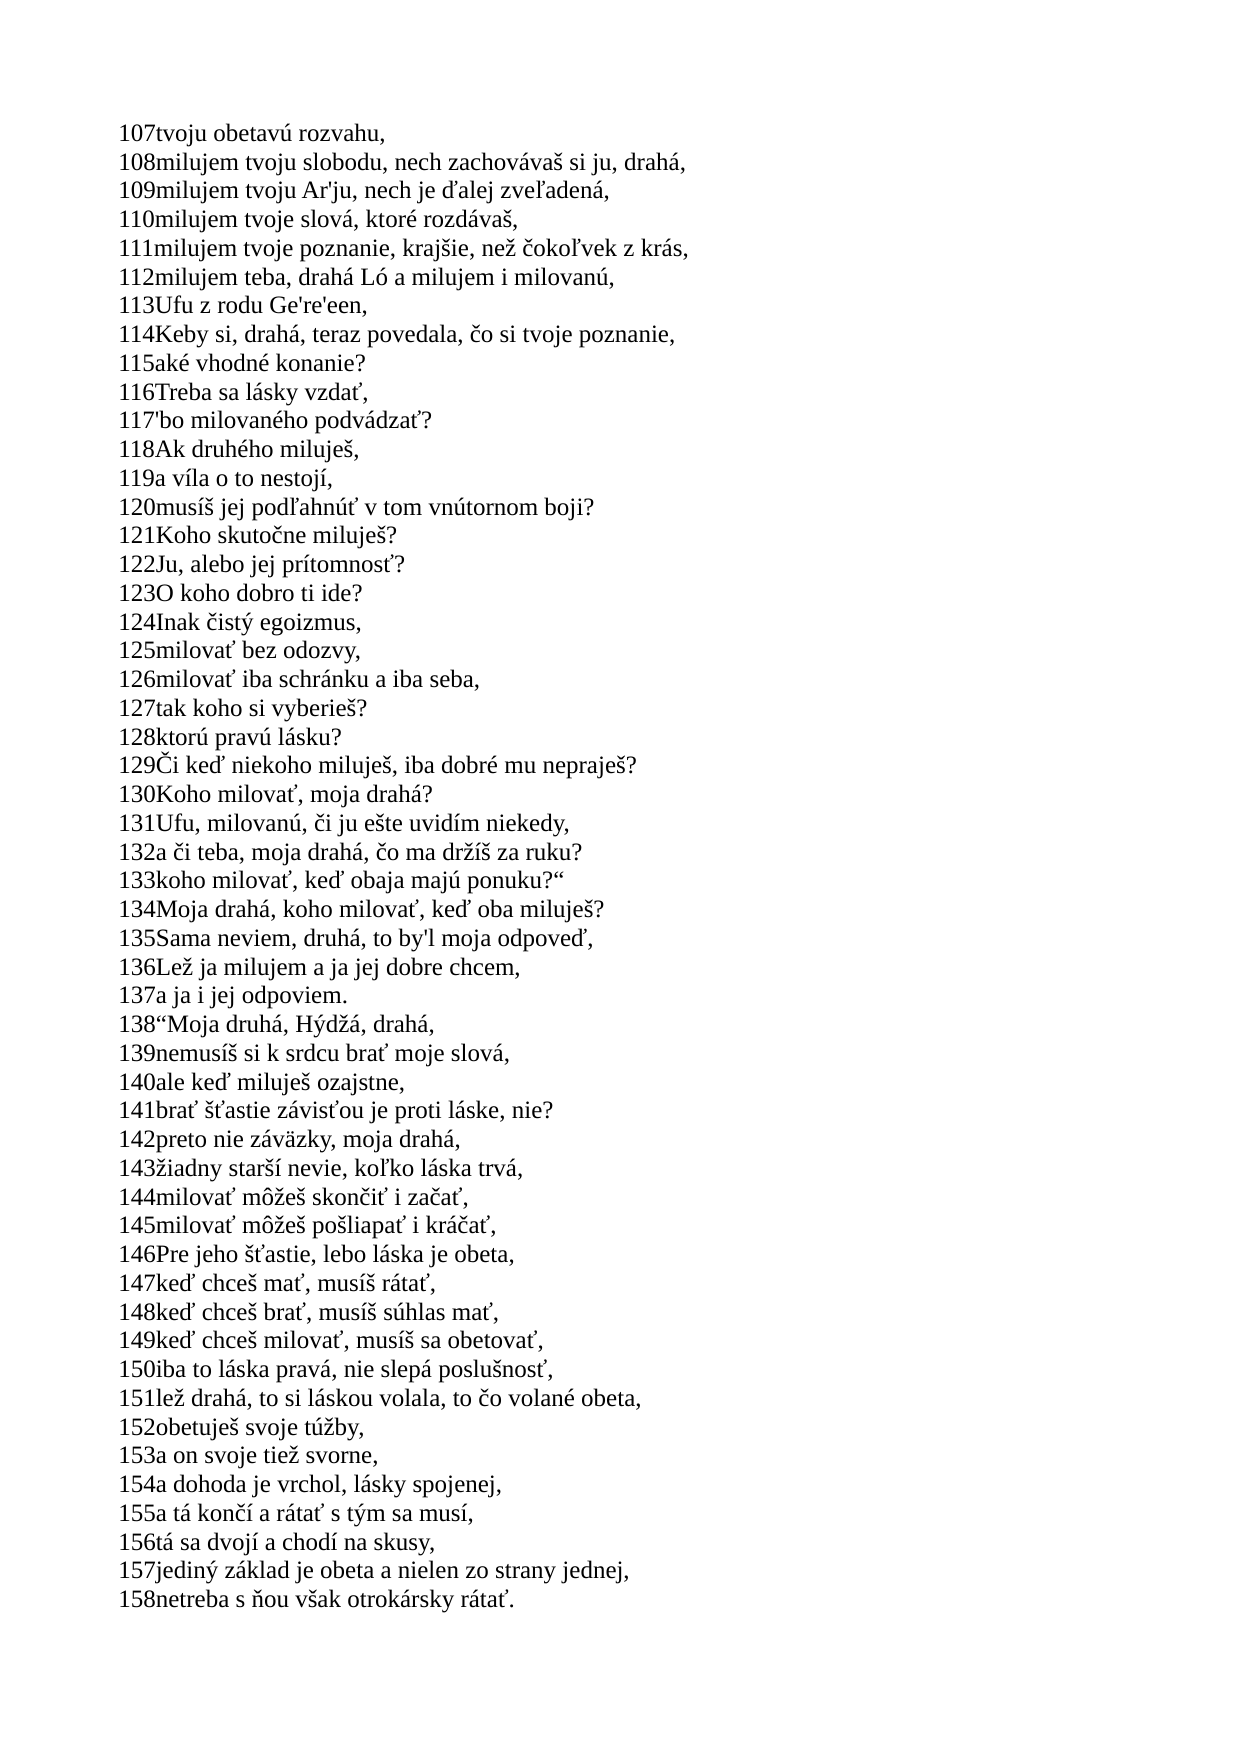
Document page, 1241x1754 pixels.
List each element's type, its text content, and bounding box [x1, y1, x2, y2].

text 118Ak druhého miluješ, [118, 434, 1122, 463]
text 148keď chceš brať, musíš súhlas mať, [118, 1297, 1122, 1326]
text 124Inak čistý egoizmus, [118, 607, 1122, 636]
text 130Koho milovať, moja drahá? [118, 779, 1122, 808]
text 126milovať iba schránku a iba seba, [118, 664, 1122, 693]
text 128ktorú pravú lásku? [118, 722, 1122, 751]
text 117'bo milovaného podvádzať? [118, 406, 1122, 434]
text 150iba to láska pravá, nie slepá poslušnosť, [118, 1354, 1122, 1383]
text 120musíš jej podľahnúť v tom vnútornom boji? [118, 492, 1122, 521]
text 146Pre jeho šťastie, lebo láska je obeta, [118, 1239, 1122, 1268]
text 143žiadny starší nevie, koľko láska trvá, [118, 1153, 1122, 1182]
text 152obetuješ svoje túžby, [118, 1412, 1122, 1441]
text 112milujem teba, drahá Ló a milujem i milovanú, [118, 262, 1122, 291]
text 114Keby si, drahá, teraz povedala, čo si tvoje poznanie, [118, 319, 1122, 348]
text 142preto nie záväzky, moja drahá, [118, 1124, 1122, 1153]
text 131Ufu, milovanú, či ju ešte uvidím niekedy, [118, 808, 1122, 837]
text 139nemusíš si k srdcu brať moje slová, [118, 1038, 1122, 1067]
text 133koho milovať, keď obaja majú ponuku?“ [118, 866, 1122, 894]
text 122Ju, alebo jej prítomnosť? [118, 549, 1122, 578]
text 153a on svoje tiež svorne, [118, 1441, 1122, 1469]
text 123O koho dobro ti ide? [118, 578, 1122, 607]
text 119a víla o to nestojí, [118, 463, 1122, 492]
text 132a či teba, moja drahá, čo ma držíš za ruku? [118, 837, 1122, 866]
text 115aké vhodné konanie? [118, 348, 1122, 377]
text 138“Moja druhá, Hýdžá, drahá, [118, 1009, 1122, 1038]
text 141brať šťastie závisťou je proti láske, nie? [118, 1096, 1122, 1124]
text 111milujem tvoje poznanie, krajšie, než čokoľvek z krás, [118, 233, 1122, 262]
text 158netreba s ňou však otrokársky rátať. [118, 1584, 1122, 1613]
text 116Treba sa lásky vzdať, [118, 377, 1122, 406]
text 129Či keď niekoho miluješ, iba dobré mu nepraješ? [118, 751, 1122, 779]
text 121Koho skutočne miluješ? [118, 521, 1122, 549]
text 157jediný základ je obeta a nielen zo strany jednej, [118, 1556, 1122, 1584]
text 154a dohoda je vrchol, lásky spojenej, [118, 1469, 1122, 1498]
text 136Lež ja milujem a ja jej dobre chcem, [118, 952, 1122, 981]
text 113Ufu z rodu Ge're'een, [118, 291, 1122, 319]
text 151lež drahá, to si láskou volala, to čo volané obeta, [118, 1383, 1122, 1412]
text 134Moja drahá, koho milovať, keď oba miluješ? [118, 894, 1122, 923]
text 110milujem tvoje slová, ktoré rozdávaš, [118, 204, 1122, 233]
text 145milovať môžeš pošliapať i kráčať, [118, 1211, 1122, 1239]
text 144milovať môžeš skončiť i začať, [118, 1182, 1122, 1211]
text 109milujem tvoju Ar'ju, nech je ďalej zveľadená, [118, 176, 1122, 204]
text 149keď chceš milovať, musíš sa obetovať, [118, 1326, 1122, 1354]
text 140ale keď miluješ ozajstne, [118, 1067, 1122, 1096]
text 108milujem tvoju slobodu, nech zachovávaš si ju, drahá, [118, 147, 1122, 176]
text 155a tá končí a rátať s tým sa musí, [118, 1498, 1122, 1527]
text 127tak koho si vyberieš? [118, 693, 1122, 722]
text 107tvoju obetavú rozvahu, [118, 118, 1122, 147]
text 147keď chceš mať, musíš rátať, [118, 1268, 1122, 1297]
text 135Sama neviem, druhá, to by'l moja odpoveď, [118, 923, 1122, 952]
text 156tá sa dvojí a chodí na skusy, [118, 1527, 1122, 1556]
text 137a ja i jej odpoviem. [118, 981, 1122, 1009]
text 125milovať bez odozvy, [118, 636, 1122, 664]
